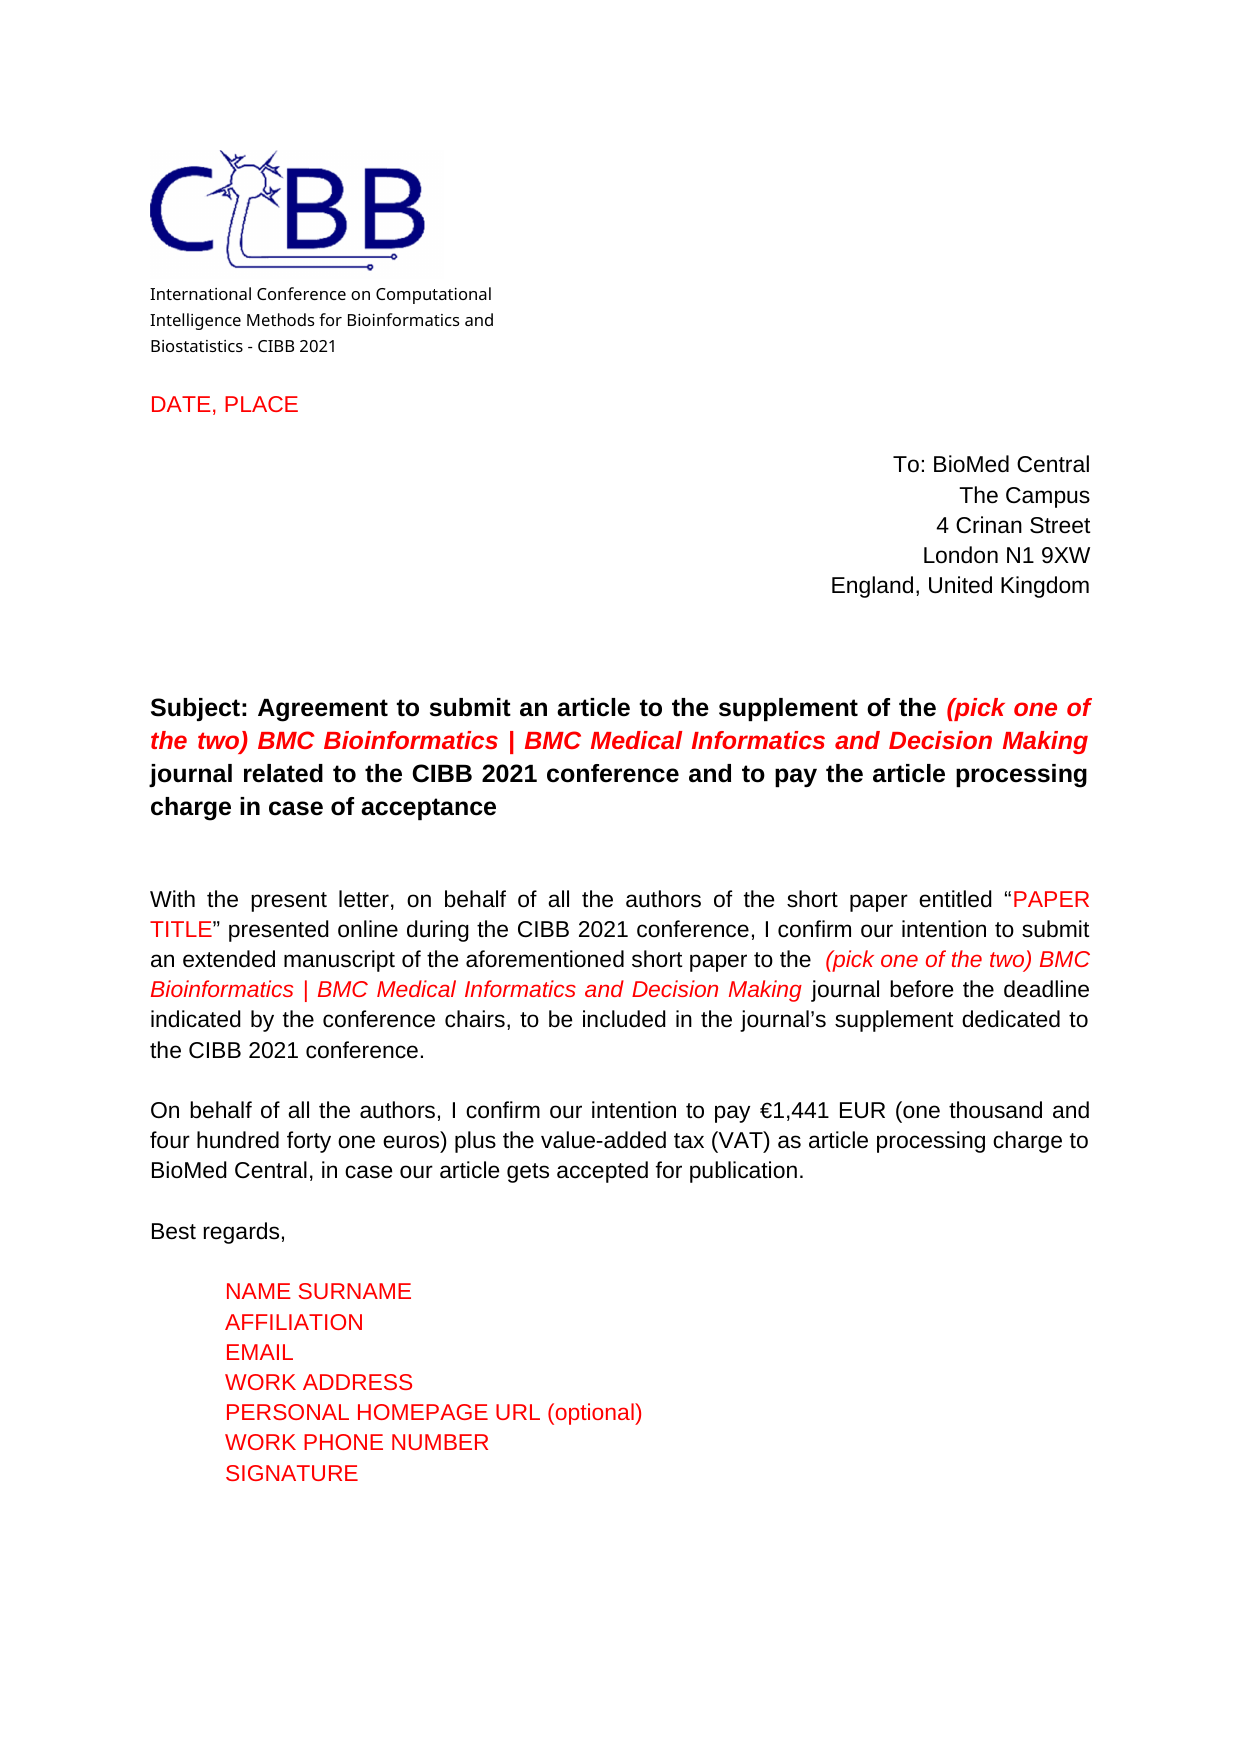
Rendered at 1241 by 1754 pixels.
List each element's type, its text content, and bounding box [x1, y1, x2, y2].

text The Campus [150, 482, 1090, 508]
text EMAIL [225, 1339, 1090, 1365]
text Biostatistics - CIBB 2021 [150, 335, 1090, 357]
picture [150, 150, 445, 279]
text PERSONAL HOMEPAGE URL (optional) [225, 1399, 1090, 1426]
text Subject: Agreement to submit an article to the supplement of the (pick one of the two) BMC Bioinformatics | BMC Medical Informatics and Decision Making journal related to the CIBB 2021 conference and to pay the article processing charge in case of acceptance [150, 693, 1090, 821]
text Intelligence Methods for Bioinformatics and [150, 309, 1090, 331]
text International Conference on Computational [150, 283, 1090, 305]
text London N1 9XW [150, 542, 1090, 568]
text NAME SURNAME [225, 1278, 1090, 1305]
text WORK PHONE NUMBER [225, 1429, 1090, 1456]
text To: BioMed Central [150, 451, 1090, 478]
text WORK ADDRESS [225, 1369, 1090, 1395]
text 4 Crinan Street [150, 512, 1090, 538]
text On behalf of all the authors, I confirm our intention to pay €1,441 EUR (one thousand and four hundred forty one euros) plus the value-added tax (VAT) as article processing charge to BioMed Central, in case our article gets accepted for publication. [150, 1097, 1090, 1184]
text SIGNATURE [225, 1459, 1090, 1486]
text AFFILIATION [225, 1308, 1090, 1335]
text England, United Kingdom [150, 572, 1090, 599]
text DATE, PLACE [150, 391, 1090, 417]
text With the present letter, on behalf of all the authors of the short paper entitled “PAPER TITLE” presented online during the CIBB 2021 conference, I confirm our intention to submit an extended manuscript of the aforementioned short paper to the (pick one of the two) BMC Bioinformatics | BMC Medical Informatics and Decision Making journal before the deadline indicated by the conference chairs, to be included in the journal’s supplement dedicated to the CIBB 2021 conference. [150, 886, 1090, 1063]
text Best regards, [150, 1218, 1090, 1244]
